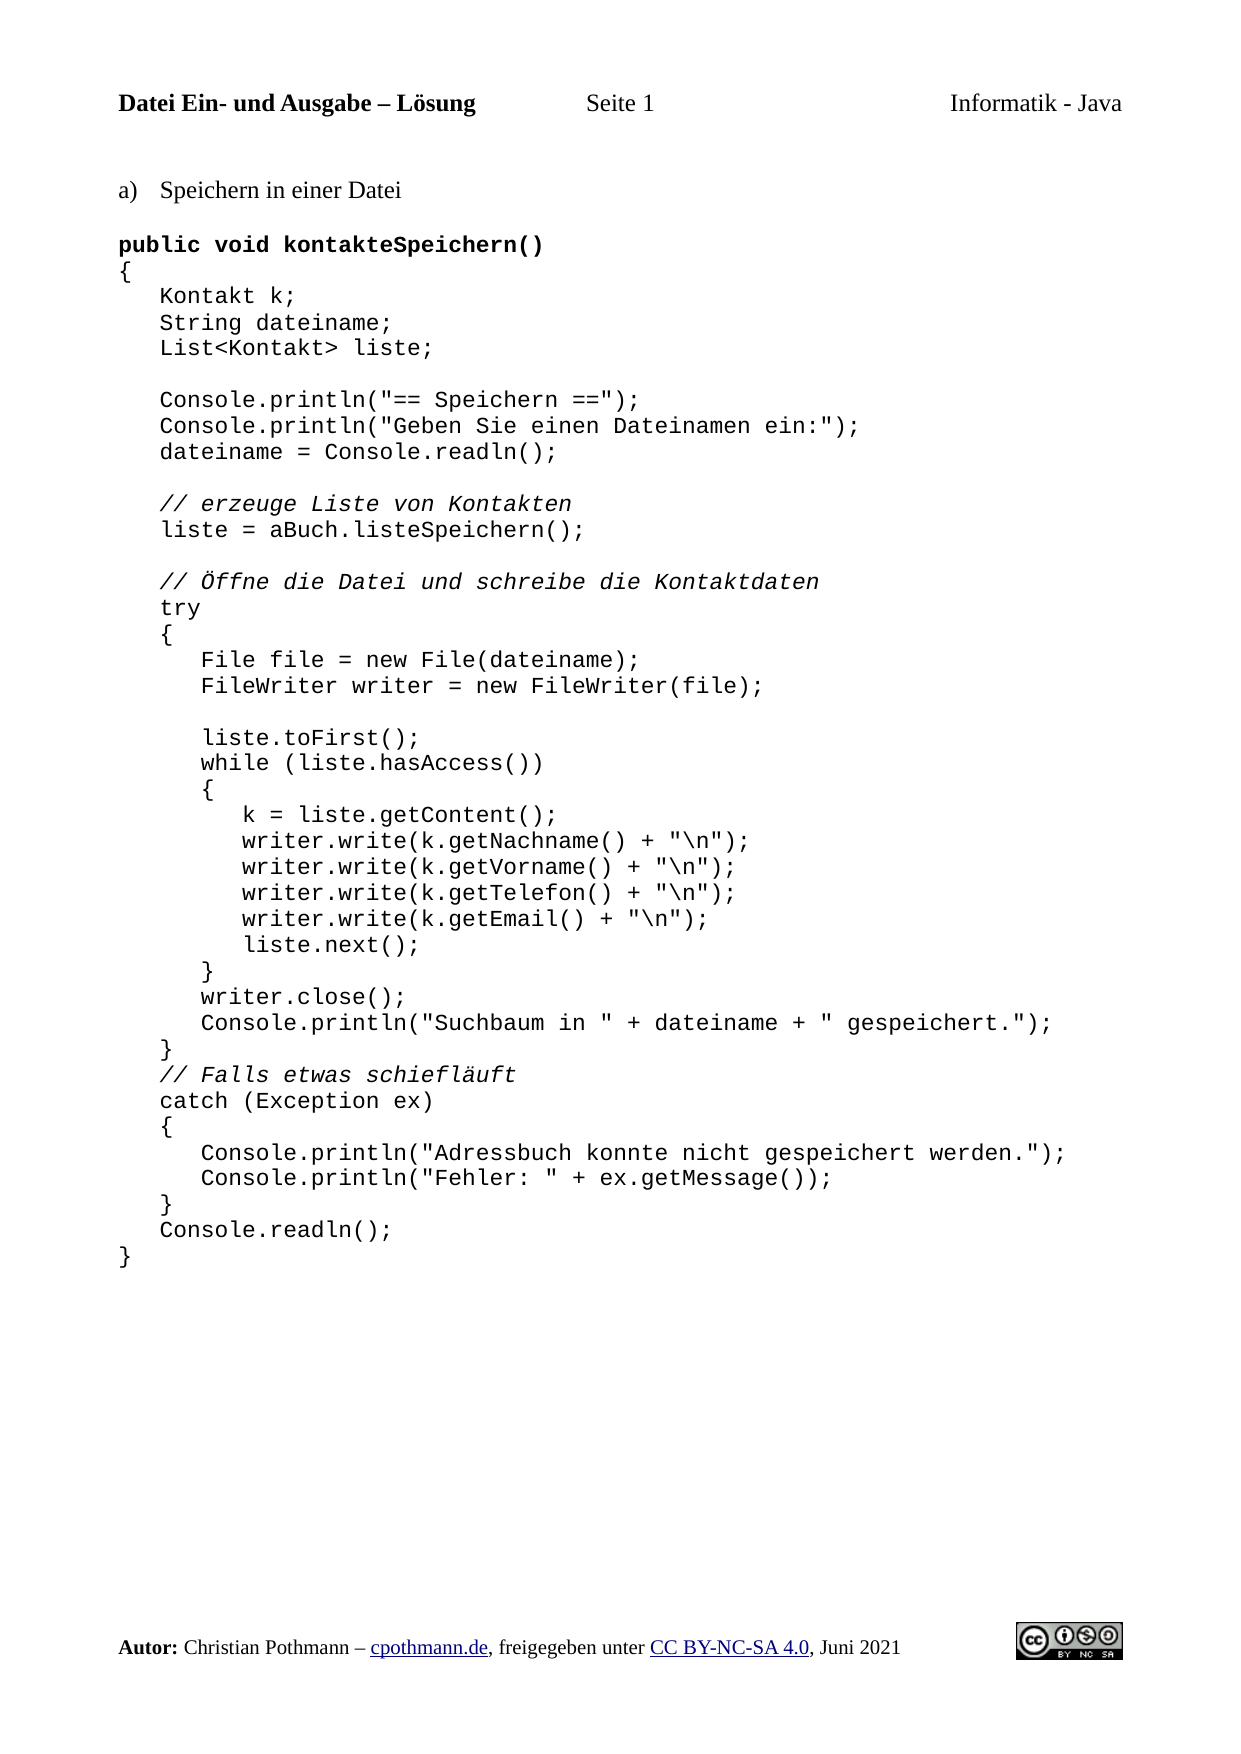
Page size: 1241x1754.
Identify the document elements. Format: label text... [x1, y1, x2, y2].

text } [118, 1244, 1122, 1271]
text writer.write(k.getEmail() + "\n"); [118, 907, 1122, 933]
text writer.write(k.getNachname() + "\n"); [118, 829, 1122, 856]
text File file = new File(dateiname); [118, 648, 1122, 674]
text String dateiname; [118, 311, 1122, 337]
text liste.next(); [118, 933, 1122, 959]
text Console.println("Fehler: " + ex.getMessage()); [118, 1167, 1122, 1193]
text liste = aBuch.listeSpeichern(); [118, 518, 1122, 544]
text Console.println("Adressbuch konnte nicht gespeichert werden."); [118, 1141, 1122, 1167]
text dateiname = Console.readln(); [118, 441, 1122, 466]
picture [1016, 1622, 1123, 1660]
text writer.write(k.getVorname() + "\n"); [118, 856, 1122, 881]
text liste.toFirst(); [118, 726, 1122, 752]
text { [118, 1115, 1122, 1141]
text catch (Exception ex) [118, 1089, 1122, 1115]
text { [118, 622, 1122, 648]
text // Öffne die Datei und schreibe die Kontaktdaten [118, 570, 1122, 596]
text Kontakt k; [118, 285, 1122, 311]
list Speichern in einer Datei [118, 176, 1122, 204]
text Console.println("Suchbaum in " + dateiname + " gespeichert."); [118, 1011, 1122, 1037]
text Autor: Christian Pothmann – cpothmann.de, freigegeben unter CC BY-NC-SA 4.0, Juni 2021 [118, 1635, 1016, 1659]
text writer.close(); [118, 985, 1122, 1011]
text Console.readln(); [118, 1219, 1122, 1244]
text List<Kontakt> liste; [118, 337, 1122, 363]
text Console.println("Geben Sie einen Dateinamen ein:"); [118, 414, 1122, 441]
text public void kontakteSpeichern() [118, 233, 1122, 259]
text k = liste.getContent(); [118, 804, 1122, 829]
text // Falls etwas schiefläuft [118, 1063, 1122, 1089]
text FileWriter writer = new FileWriter(file); [118, 674, 1122, 700]
text // erzeuge Liste von Kontakten [118, 492, 1122, 518]
text writer.write(k.getTelefon() + "\n"); [118, 881, 1122, 907]
text Console.println("== Speichern =="); [118, 389, 1122, 414]
text try [118, 596, 1122, 622]
text { [118, 778, 1122, 804]
text { [118, 259, 1122, 285]
text while (liste.hasAccess()) [118, 752, 1122, 778]
text } [118, 959, 1122, 985]
text } [118, 1193, 1122, 1219]
text } [118, 1037, 1122, 1063]
